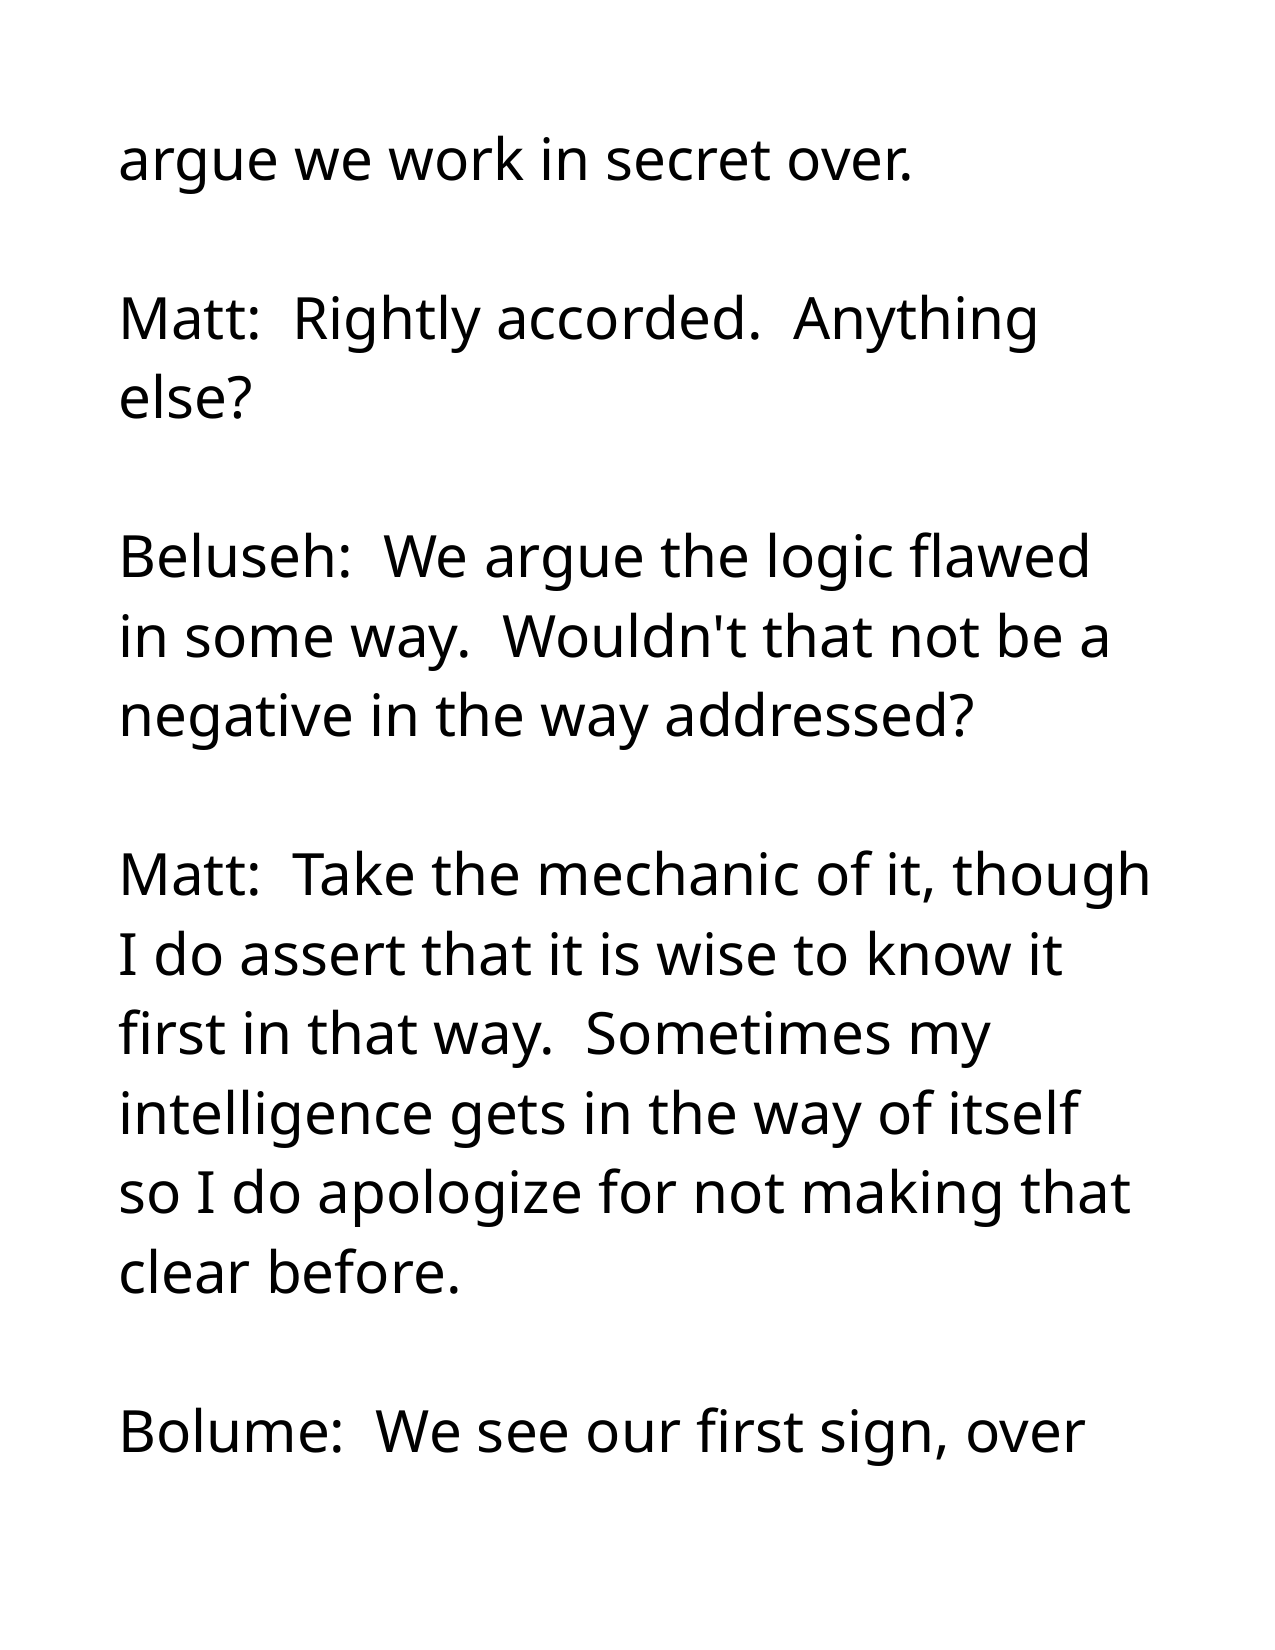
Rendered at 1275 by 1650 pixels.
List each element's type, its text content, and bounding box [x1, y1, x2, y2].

text Matt: Take the mechanic of it, though I do assert that it is wise to know it first in that way. Sometimes my intelligence gets in the way of itself so I do apologize for not making that clear before. [118, 833, 1157, 1310]
text Beluseh: We argue the logic flawed in some way. Wouldn't that not be a negative in the way addressed? [118, 516, 1157, 754]
text Matt: Rightly accorded. Anything else? [118, 277, 1157, 436]
text argue we work in secret over. [118, 118, 1157, 198]
text Bolume: We see our first sign, over [118, 1390, 1157, 1469]
